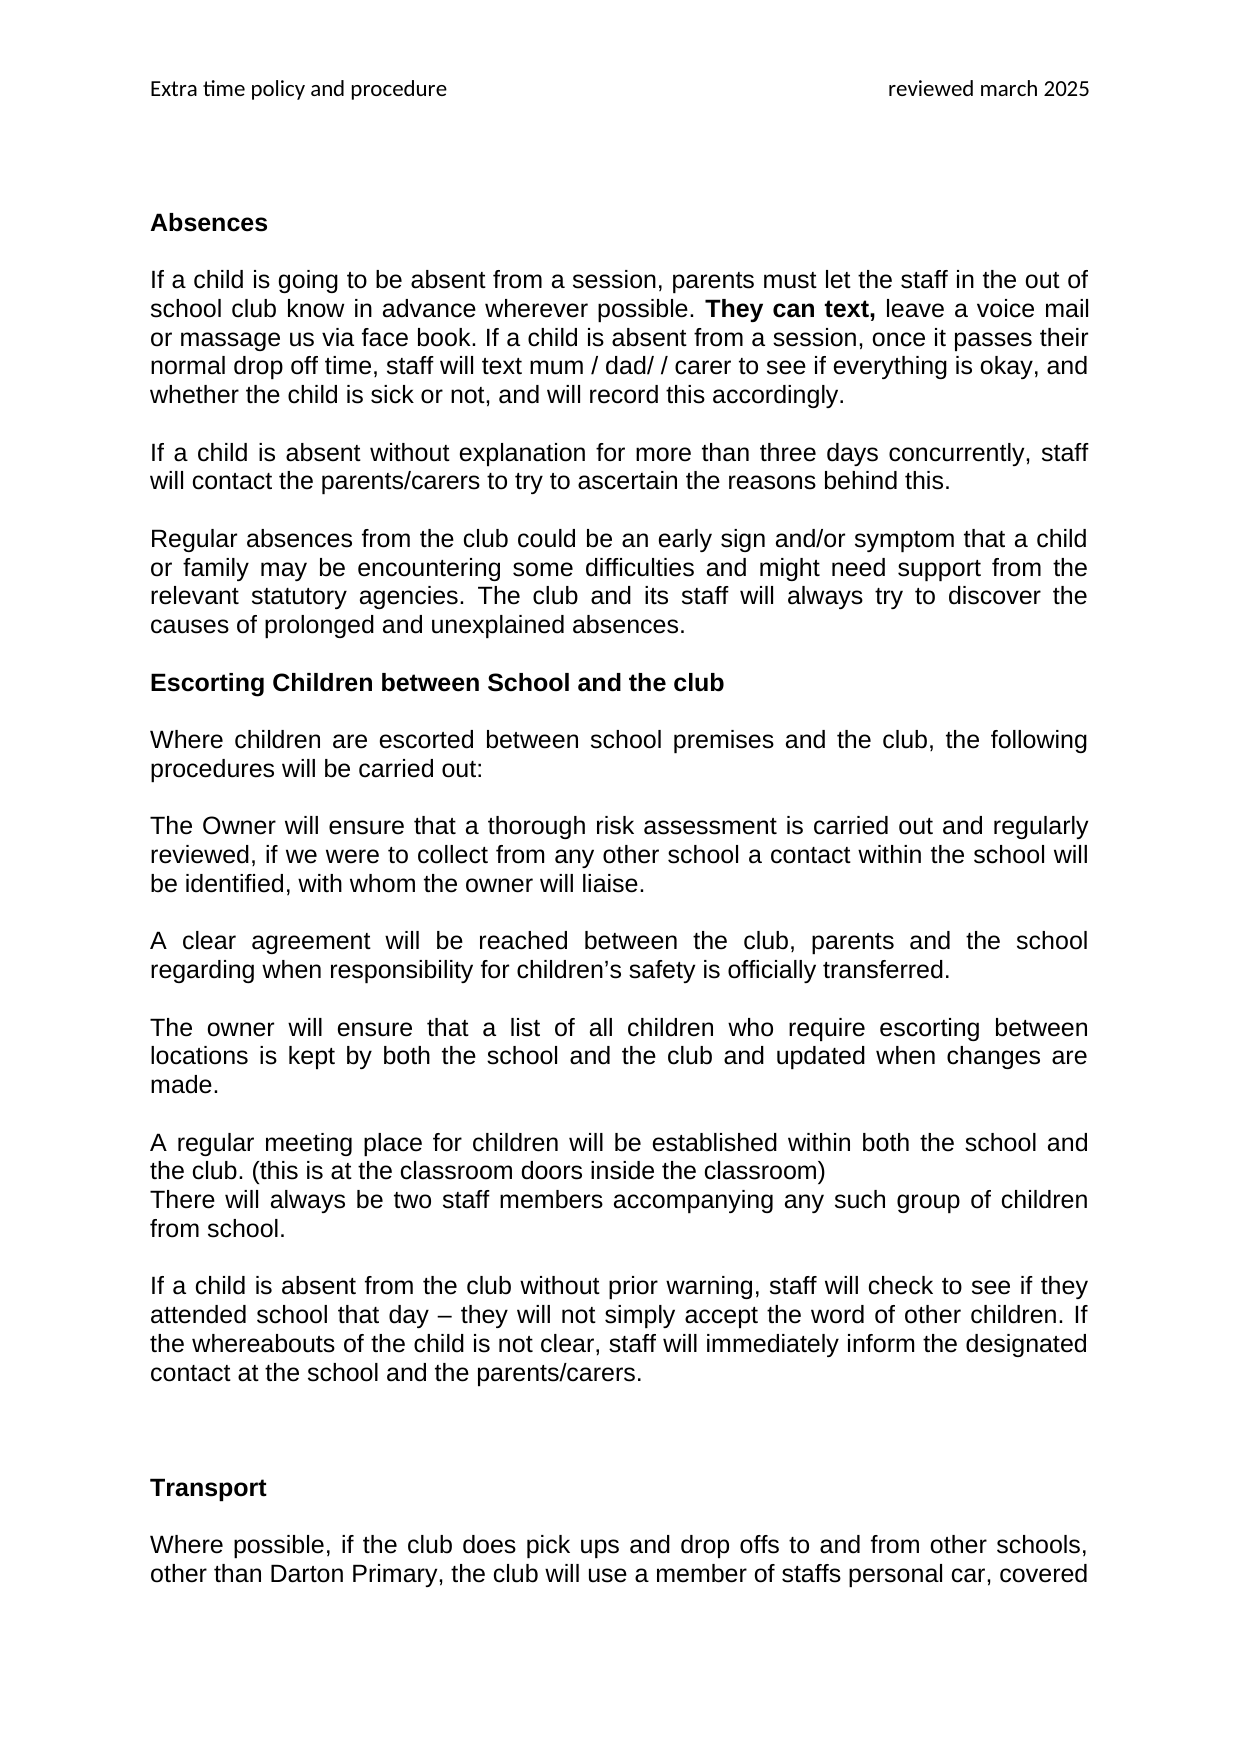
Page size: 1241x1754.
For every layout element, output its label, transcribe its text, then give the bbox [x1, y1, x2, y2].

text Transport [150, 1472, 1090, 1501]
text If a child is going to be absent from a session, parents must let the staff in the out of school club know in advance wherever possible. They can text, leave a voice mail or massage us via face book. If a child is absent from a session, once it passes their normal drop off time, staff will text mum / dad/ / carer to see if everything is okay, and whether the child is sick or not, and will record this accordingly. [150, 265, 1090, 409]
text Absences [150, 207, 1090, 236]
text The owner will ensure that a list of all children who require escorting between locations is kept by both the school and the club and updated when changes are made. [150, 1012, 1090, 1099]
text Where possible, if the club does pick ups and drop offs to and from other schools, other than Darton Primary, the club will use a member of staffs personal car, covered [150, 1530, 1090, 1587]
text Where children are escorted between school premises and the club, the following procedures will be carried out: [150, 725, 1090, 782]
text A regular meeting place for children will be established within both the school and the club. (this is at the classroom doors inside the classroom) [150, 1127, 1090, 1185]
text The Owner will ensure that a thorough risk assessment is carried out and regularly reviewed, if we were to collect from any other school a contact within the school will be identified, with whom the owner will liaise. [150, 811, 1090, 897]
text If a child is absent from the club without prior warning, staff will check to see if they attended school that day – they will not simply accept the word of other children. If the whereabouts of the child is not clear, staff will immediately inform the designated contact at the school and the parents/carers. [150, 1271, 1090, 1386]
text If a child is absent without explanation for more than three days concurrently, staff will contact the parents/carers to try to ascertain the reasons behind this. [150, 437, 1090, 495]
text Regular absences from the club could be an early sign and/or symptom that a child or family may be encountering some difficulties and might need support from the relevant statutory agencies. The club and its staff will always try to discover the causes of prolonged and unexplained absences. [150, 524, 1090, 639]
text There will always be two staff members accompanying any such group of children from school. [150, 1185, 1090, 1242]
text Escorting Children between School and the club [150, 667, 1090, 696]
text A clear agreement will be reached between the club, parents and the school regarding when responsibility for children’s safety is officially transferred. [150, 926, 1090, 984]
